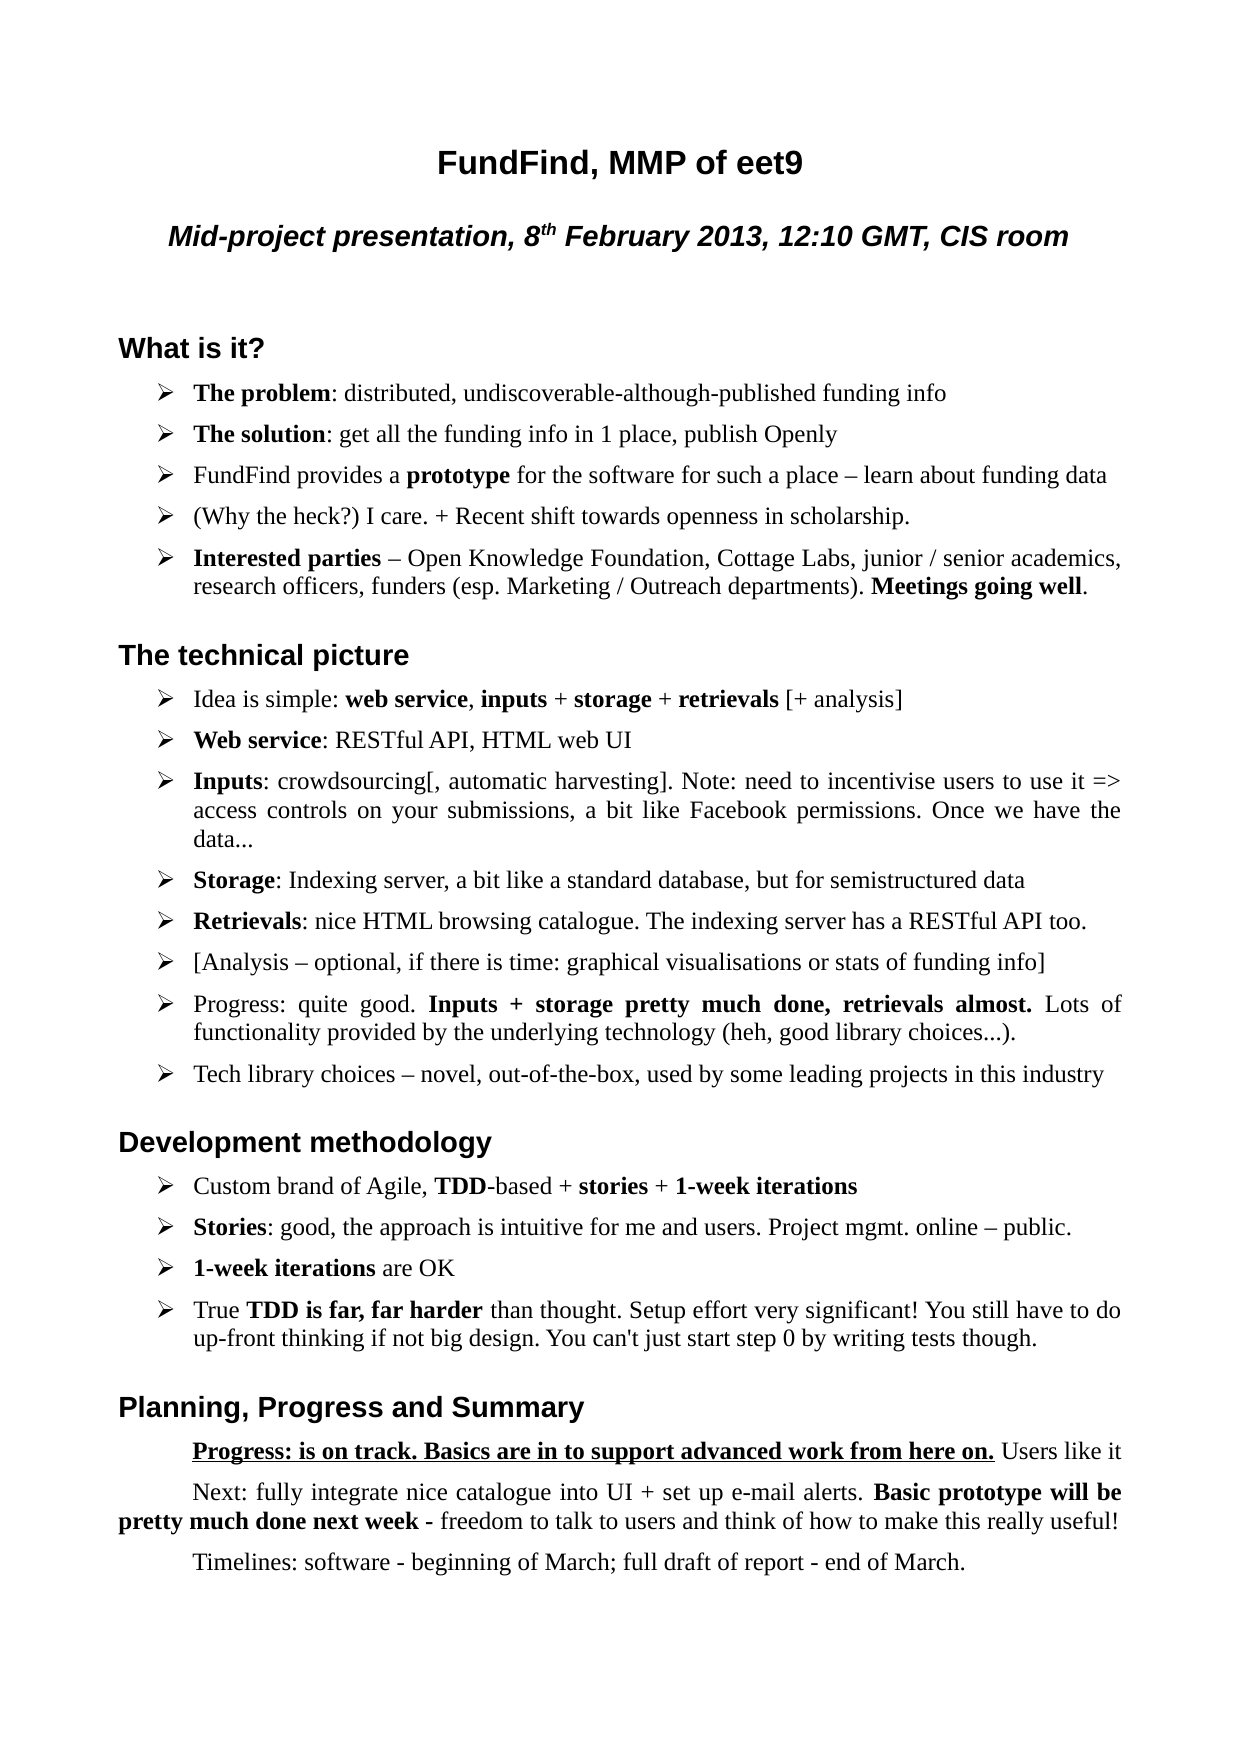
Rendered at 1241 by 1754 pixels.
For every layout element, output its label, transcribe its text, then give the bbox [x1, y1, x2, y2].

list (Why the heck?) I care. + Recent shift towards openness in scholarship. [156, 501, 1122, 530]
list The problem: distributed, undiscoverable-although-published funding info [156, 378, 1122, 406]
list Web service: RESTful API, HTML web UI [156, 725, 1122, 754]
subtitle What is it? [118, 332, 1122, 365]
subtitle The technical picture [118, 638, 1122, 671]
list [Analysis – optional, if there is time: graphical visualisations or stats of funding info] [156, 947, 1122, 976]
list Progress: quite good. Inputs + storage pretty much done, retrievals almost. Lots of functionality provided by the underlying technology (heh, good library choices...). [156, 989, 1122, 1046]
list 1-week iterations are OK [156, 1253, 1122, 1282]
list FundFind provides a prototype for the software for such a place – learn about funding data [156, 460, 1122, 489]
subtitle Planning, Progress and Summary [118, 1390, 1122, 1423]
list Interested parties – Open Knowledge Foundation, Cottage Labs, junior / senior academics, research officers, funders (esp. Marketing / Outreach departments). Meetings going well. [156, 543, 1122, 600]
subtitle FundFind, MMP of eet9 [118, 143, 1122, 182]
list Retrievals: nice HTML browsing catalogue. The indexing server has a RESTful API too. [156, 906, 1122, 935]
text Next: fully integrate nice catalogue into UI + set up e-mail alerts. Basic prototype will be pretty much done next week - freedom to talk to users and think of how to make this really useful! [118, 1477, 1122, 1534]
subtitle Development methodology [118, 1125, 1122, 1158]
list True TDD is far, far harder than thought. Setup effort very significant! You still have to do up-front thinking if not big design. You can't just start step 0 by writing tests though. [156, 1295, 1122, 1352]
list Stories: good, the approach is intuitive for me and users. Project mgmt. online – public. [156, 1212, 1122, 1241]
subtitle Mid-project presentation, 8th February 2013, 12:10 GMT, CIS room [118, 219, 1122, 253]
text Timelines: software - beginning of March; full draft of report - end of March. [118, 1547, 1122, 1576]
list Inputs: crowdsourcing[, automatic harvesting]. Note: need to incentivise users to use it => access controls on your submissions, a bit like Facebook permissions. Once we have the data... [156, 766, 1122, 852]
list Tech library choices – novel, out-of-the-box, used by some leading projects in this industry [156, 1059, 1122, 1087]
list Idea is simple: web service, inputs + storage + retrievals [+ analysis] [156, 684, 1122, 712]
text Progress: is on track. Basics are in to support advanced work from here on. Users like it [118, 1436, 1122, 1464]
list Storage: Indexing server, a bit like a standard database, but for semistructured data [156, 865, 1122, 894]
list Custom brand of Agile, TDD-based + stories + 1-week iterations [156, 1171, 1122, 1200]
list The solution: get all the funding info in 1 place, publish Openly [156, 419, 1122, 448]
